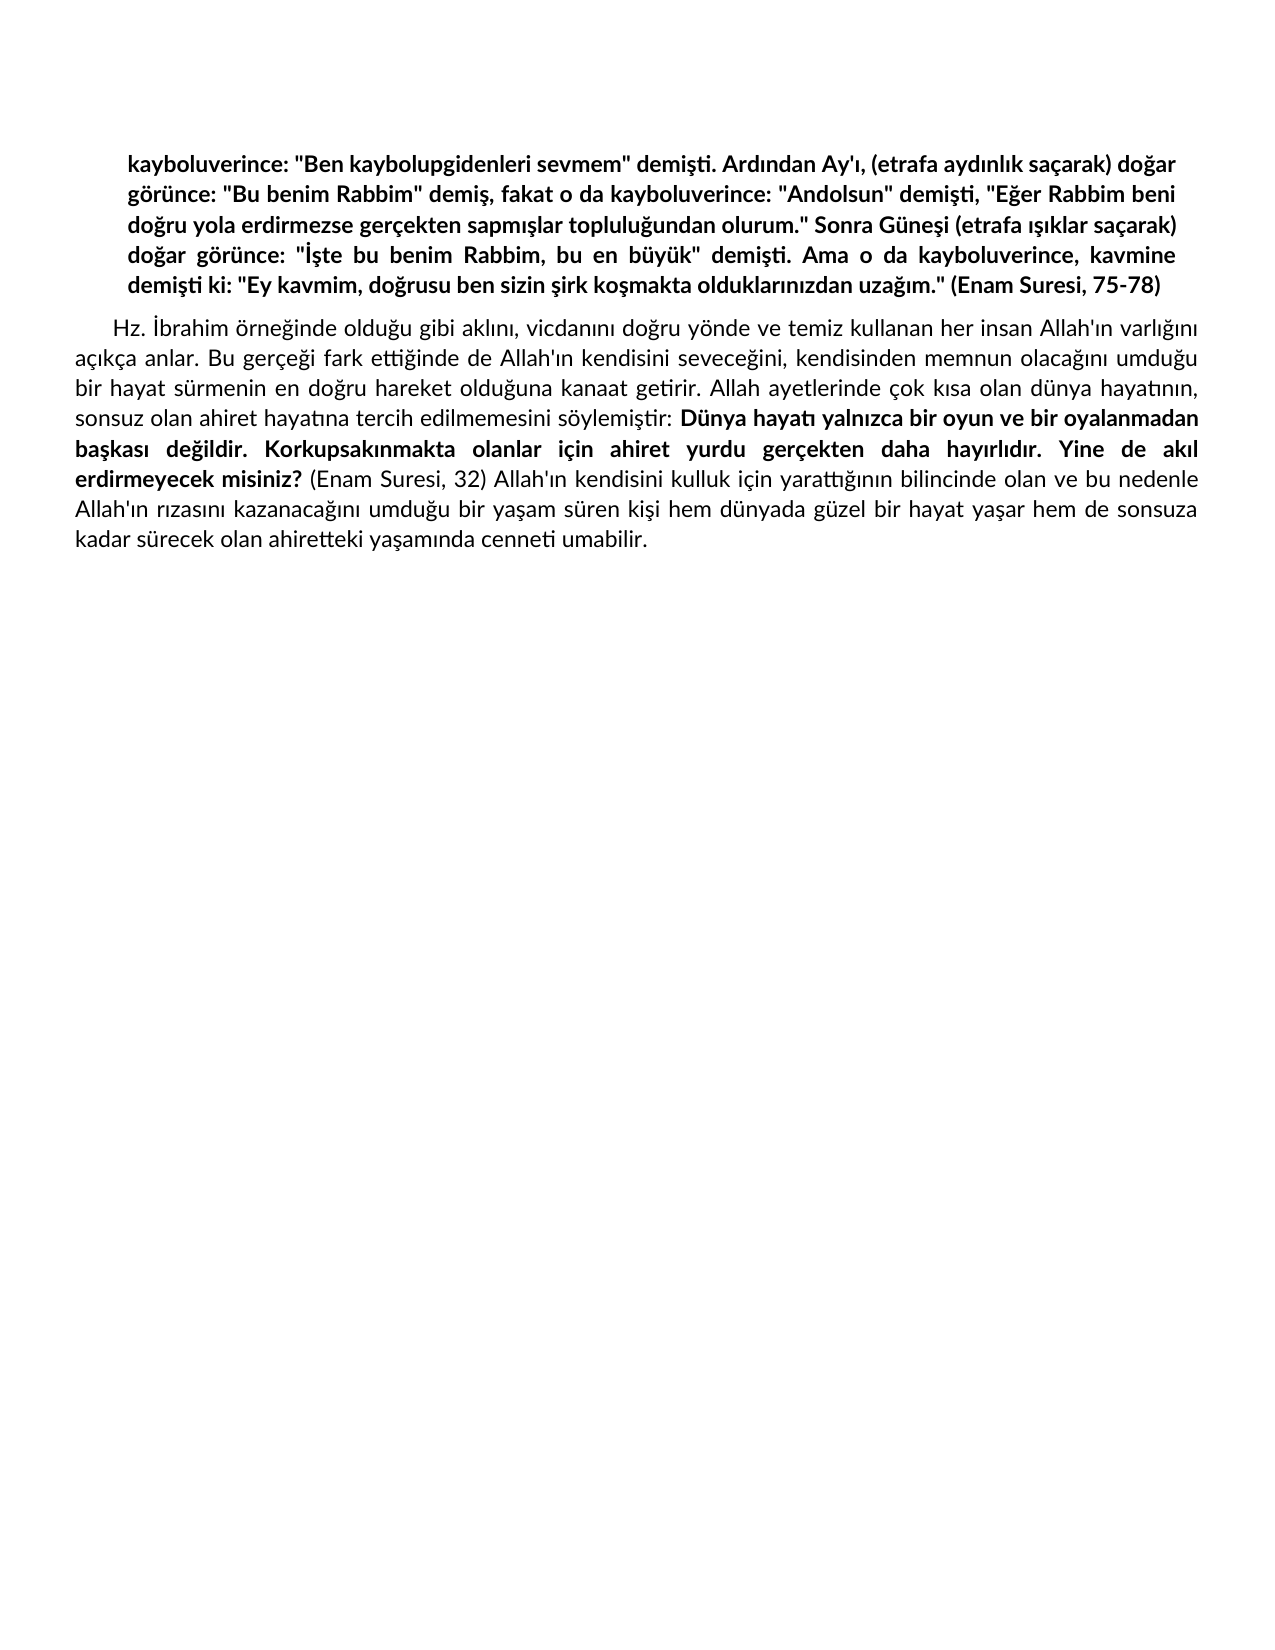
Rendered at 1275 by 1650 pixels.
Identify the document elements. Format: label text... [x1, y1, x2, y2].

text Hz. İbrahim örneğinde olduğu gibi aklını, vicdanını doğru yönde ve temiz kullanan her insan Allah'ın varlığını açıkça anlar. Bu gerçeği fark ettiğinde de Allah'ın kendisini seveceğini, kendisinden memnun olacağını umduğu bir hayat sürmenin en doğru hareket olduğuna kanaat getirir. Allah ayetlerinde çok kısa olan dünya hayatının, sonsuz olan ahiret hayatına tercih edilmemesini söylemiştir: Dünya hayatı yalnızca bir oyun ve bir oyalanmadan başkası değildir. Korkupsakınmakta olanlar için ahiret yurdu gerçekten daha hayırlıdır. Yine de akıl erdirmeyecek misiniz? (Enam Suresi, 32) Allah'ın kendisini kulluk için yarattığının bilincinde olan ve bu nedenle Allah'ın rızasını kazanacağını umduğu bir yaşam süren kişi hem dünyada güzel bir hayat yaşar hem de sonsuza kadar sürecek olan ahiretteki yaşamında cenneti umabilir. [75, 313, 1200, 552]
text kayboluverince: "Ben kaybolupgidenleri sevmem" demişti. Ardından Ay'ı, (etrafa aydınlık saçarak) doğar görünce: "Bu benim Rabbim" demiş, fakat o da kayboluverince: "Andolsun" demişti, "Eğer Rabbim beni doğru yola erdirmezse gerçekten sapmışlar topluluğundan olurum." Sonra Güneşi (etrafa ışıklar saçarak) doğar görünce: "İşte bu benim Rabbim, bu en büyük" demişti. Ama o da kayboluverince, kavmine demişti ki: "Ey kavmim, doğrusu ben sizin şirk koşmakta olduklarınızdan uzağım." (Enam Suresi, 75-78) [127, 150, 1177, 298]
